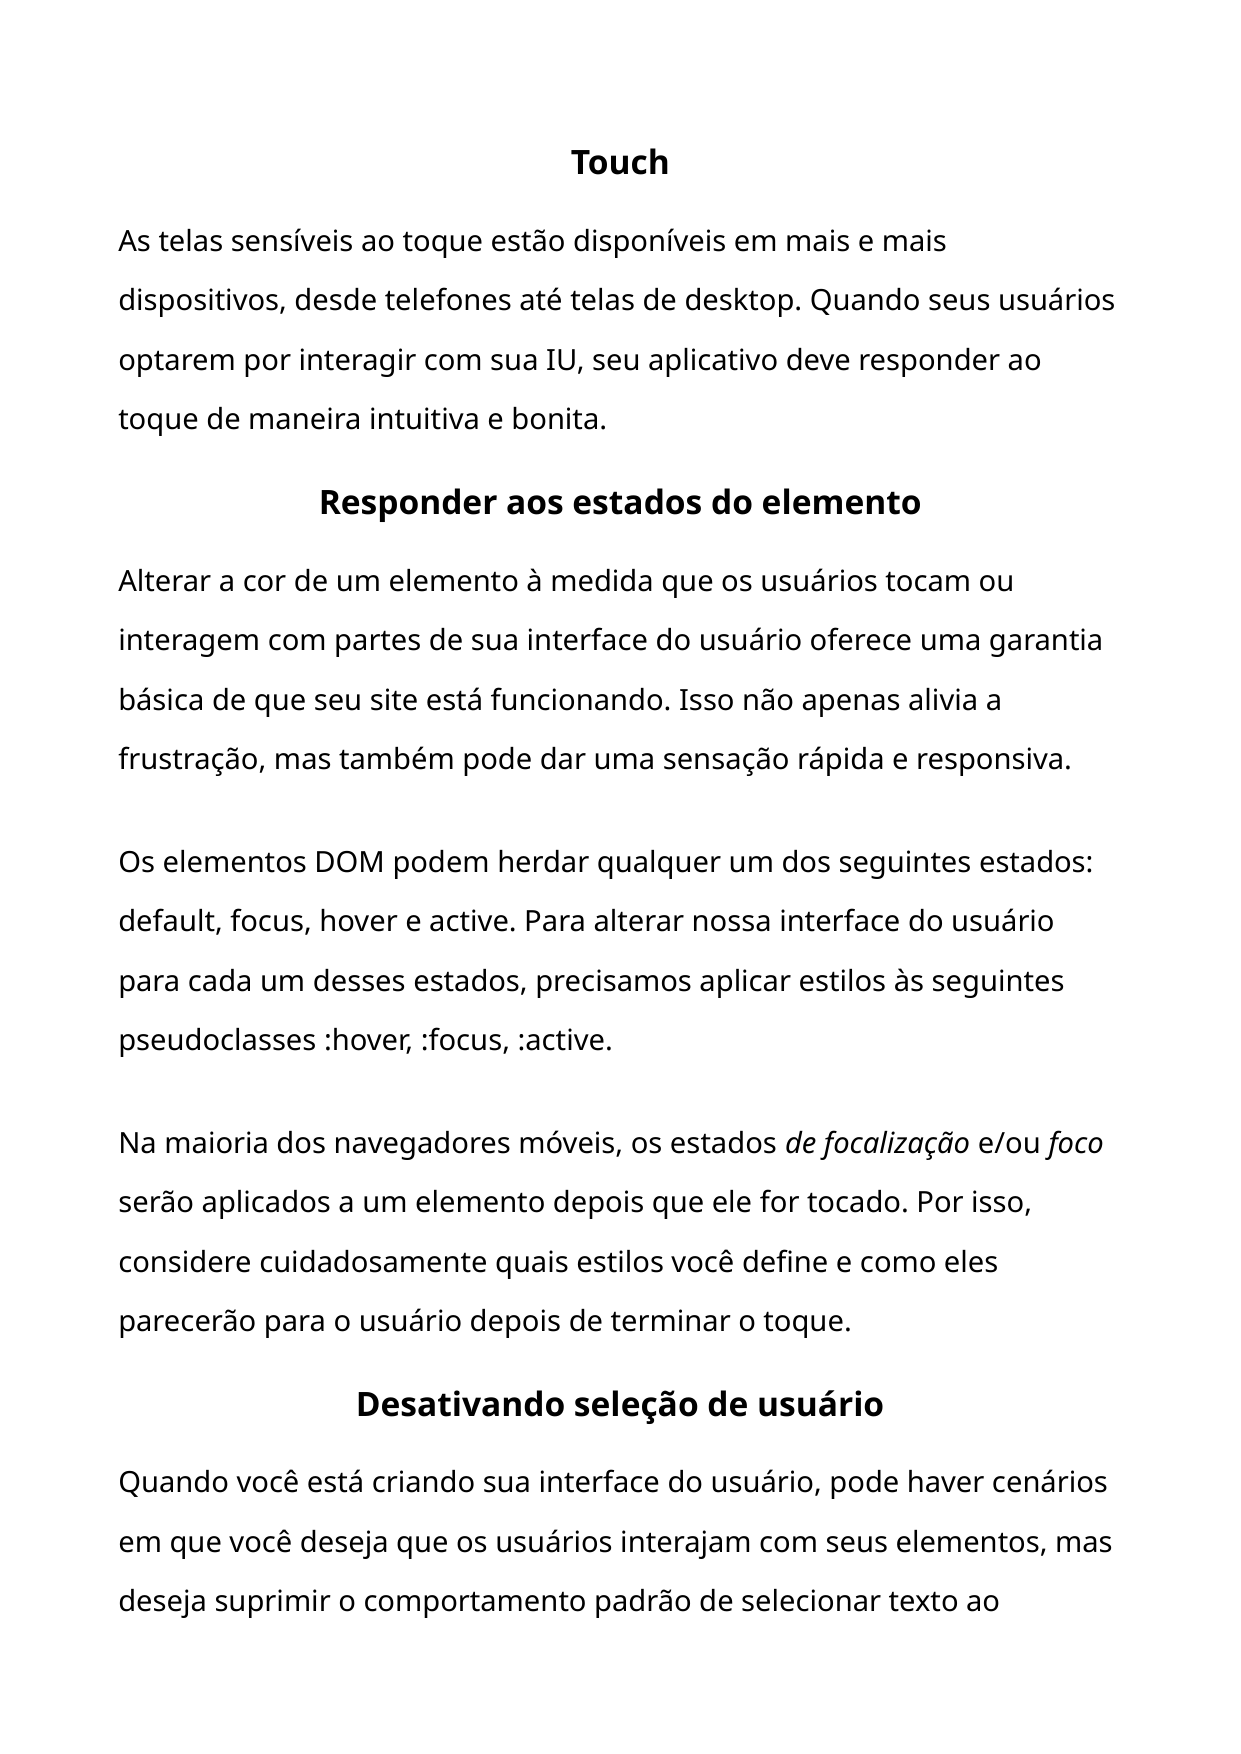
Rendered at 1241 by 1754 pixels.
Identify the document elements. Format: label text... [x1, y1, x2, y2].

text Quando você está criando sua interface do usuário, pode haver cenários em que você deseja que os usuários interajam com seus elementos, mas deseja suprimir o comportamento padrão de selecionar texto ao [118, 1462, 1122, 1620]
text As telas sensíveis ao toque estão disponíveis em mais e mais dispositivos, desde telefones até telas de desktop. Quando seus usuários optarem por interagir com sua IU, seu aplicativo deve responder ao toque de maneira intuitiva e bonita. [118, 220, 1122, 438]
subtitle Desativando seleção de usuário [118, 1381, 1122, 1426]
text Alterar a cor de um elemento à medida que os usuários tocam ou interagem com partes de sua interface do usuário oferece uma garantia básica de que seu site está funcionando. Isso não apenas alivia a frustração, mas também pode dar uma sensação rápida e responsiva. [118, 560, 1122, 778]
subtitle Touch [118, 139, 1122, 185]
subtitle Responder aos estados do elemento [118, 479, 1122, 524]
text Na maioria dos navegadores móveis, os estados de focalização e/ou foco serão aplicados a um elemento depois que ele for tocado. Por isso, considere cuidadosamente quais estilos você define e como eles parecerão para o usuário depois de terminar o toque. [118, 1122, 1122, 1340]
text Os elementos DOM podem herdar qualquer um dos seguintes estados: default, focus, hover e active. Para alterar nossa interface do usuário para cada um desses estados, precisamos aplicar estilos às seguintes pseudoclasses :hover, :focus, :active. [118, 841, 1122, 1059]
